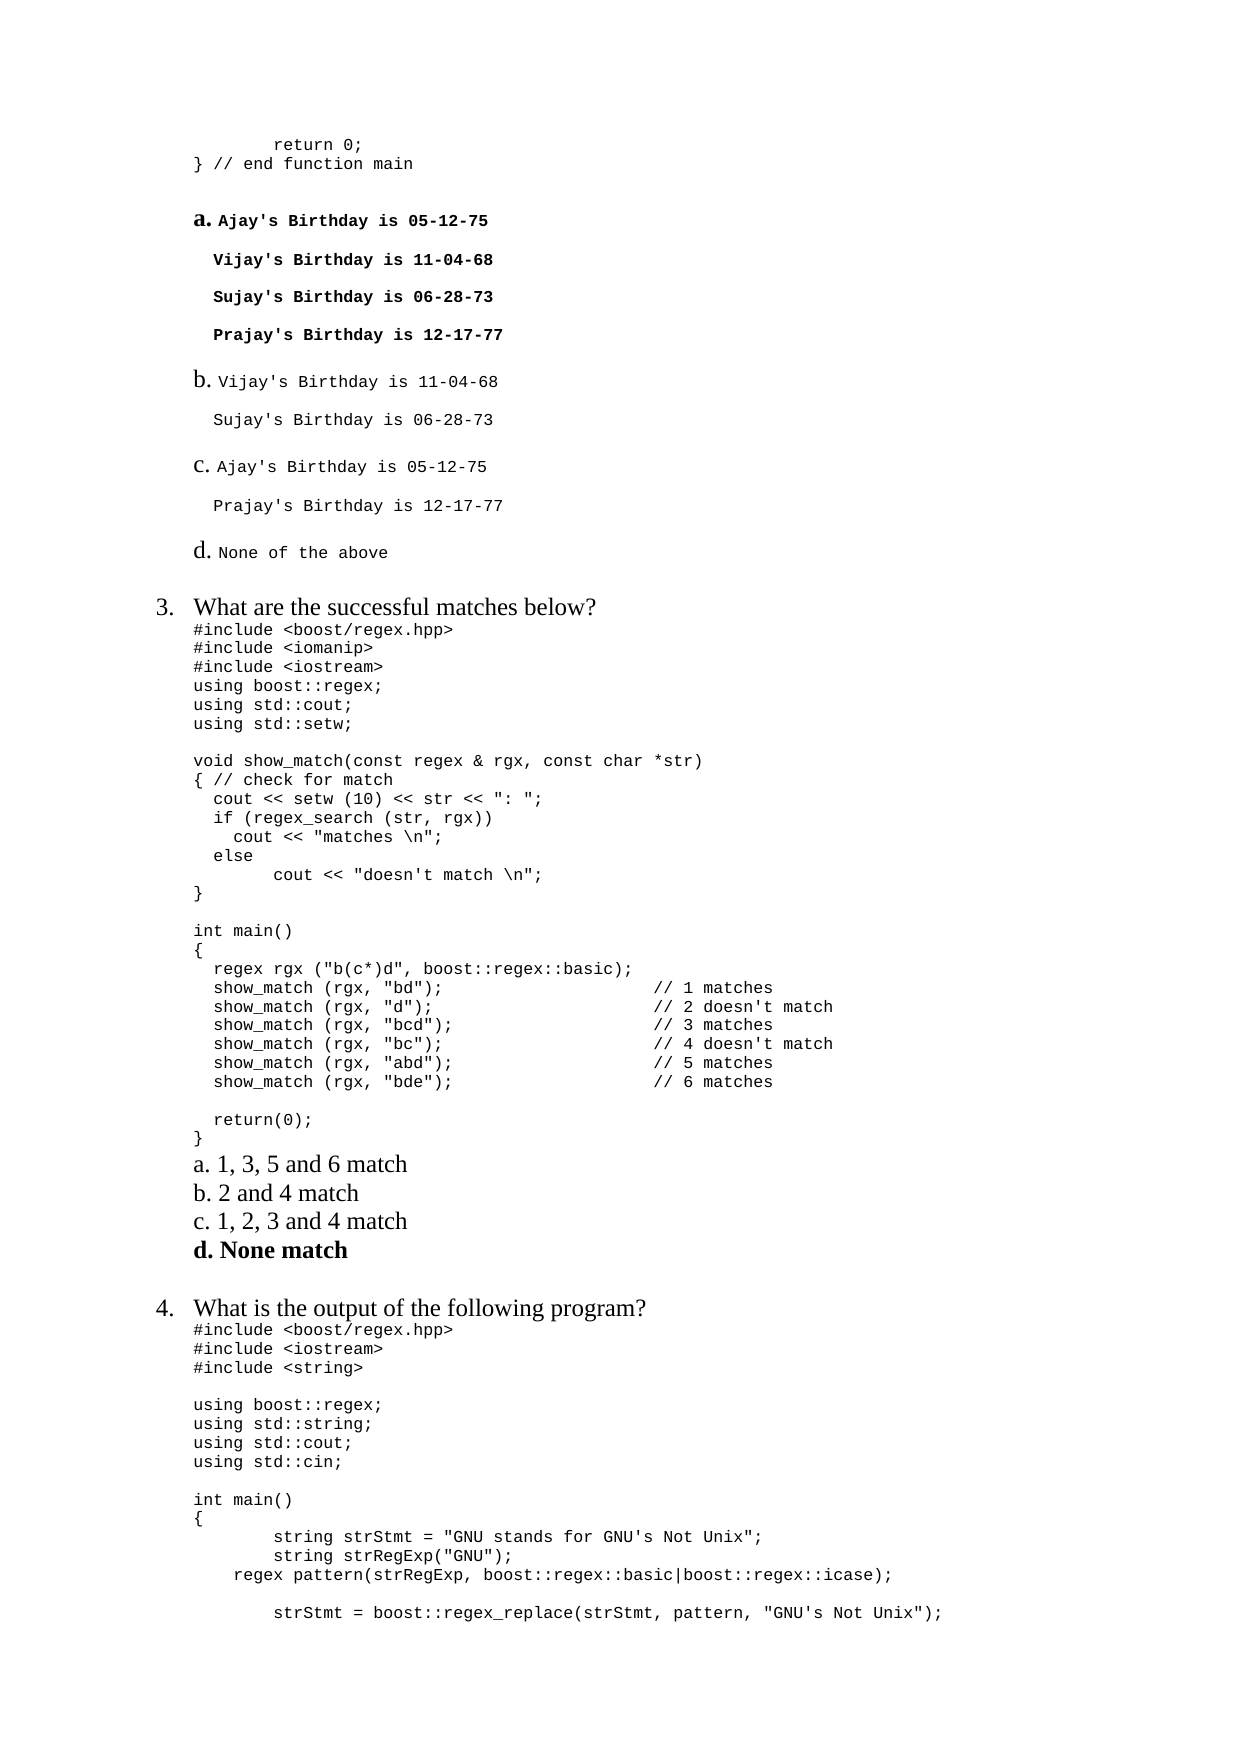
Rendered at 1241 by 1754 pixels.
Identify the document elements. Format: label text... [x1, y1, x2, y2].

list { [156, 942, 1122, 960]
list b. 2 and 4 match [156, 1178, 1122, 1206]
list #include <boost/regex.hpp> [156, 1321, 1122, 1340]
list c. Ajay's Birthday is 05-12-75 [156, 449, 1122, 478]
list using std::cin; [156, 1453, 1122, 1472]
list #include <iostream> [156, 1340, 1122, 1359]
list cout << setw (10) << str << ": "; [156, 791, 1122, 809]
list using boost::regex; [156, 1397, 1122, 1416]
list regex rgx ("b(c*)d", boost::regex::basic); [156, 960, 1122, 979]
list } [156, 1130, 1122, 1149]
list show_match (rgx, "abd"); // 5 matches [156, 1055, 1122, 1073]
list What are the successful matches below? [156, 592, 1122, 621]
list d. None match [156, 1235, 1122, 1264]
list show_match (rgx, "d"); // 2 doesn't match [156, 998, 1122, 1017]
list Sujay's Birthday is 06-28-73 [156, 289, 1122, 308]
list cout << "doesn't match \n"; [156, 866, 1122, 885]
list #include <iostream> [156, 659, 1122, 678]
list int main() [156, 923, 1122, 942]
list show_match (rgx, "bde"); // 6 matches [156, 1073, 1122, 1092]
list show_match (rgx, "bcd"); // 3 matches [156, 1017, 1122, 1036]
list #include <string> [156, 1359, 1122, 1378]
list Prajay's Birthday is 12-17-77 [156, 497, 1122, 516]
list a. 1, 3, 5 and 6 match [156, 1149, 1122, 1178]
list b. Vijay's Birthday is 11-04-68 [156, 364, 1122, 393]
list c. 1, 2, 3 and 4 match [156, 1206, 1122, 1235]
list int main() [156, 1491, 1122, 1510]
list #include <iomanip> [156, 640, 1122, 659]
list a. Ajay's Birthday is 05-12-75 [156, 203, 1122, 232]
list cout << "matches \n"; [156, 828, 1122, 847]
list using std::cout; [156, 696, 1122, 715]
list using boost::regex; [156, 678, 1122, 696]
list string strStmt = "GNU stands for GNU's Not Unix"; [156, 1529, 1122, 1548]
list } // end function main [156, 156, 1122, 175]
list Sujay's Birthday is 06-28-73 [156, 412, 1122, 431]
list string strRegExp("GNU"); [156, 1548, 1122, 1567]
list else [156, 847, 1122, 866]
list { [156, 1510, 1122, 1529]
list What is the output of the following program? [156, 1293, 1122, 1321]
list Prajay's Birthday is 12-17-77 [156, 326, 1122, 345]
list using std::cout; [156, 1434, 1122, 1453]
list { // check for match [156, 772, 1122, 791]
list regex pattern(strRegExp, boost::regex::basic|boost::regex::icase); [156, 1567, 1122, 1585]
list if (regex_search (str, rgx)) [156, 809, 1122, 828]
list Vijay's Birthday is 11-04-68 [156, 251, 1122, 270]
list using std::setw; [156, 715, 1122, 734]
list return(0); [156, 1111, 1122, 1130]
list using std::string; [156, 1416, 1122, 1434]
list return 0; [156, 137, 1122, 156]
list show_match (rgx, "bd"); // 1 matches [156, 979, 1122, 998]
list void show_match(const regex & rgx, const char *str) [156, 753, 1122, 772]
list } [156, 885, 1122, 904]
list strStmt = boost::regex_replace(strStmt, pattern, "GNU's Not Unix"); [156, 1604, 1122, 1623]
list show_match (rgx, "bc"); // 4 doesn't match [156, 1036, 1122, 1055]
list d. None of the above [156, 535, 1122, 563]
list #include <boost/regex.hpp> [156, 621, 1122, 640]
